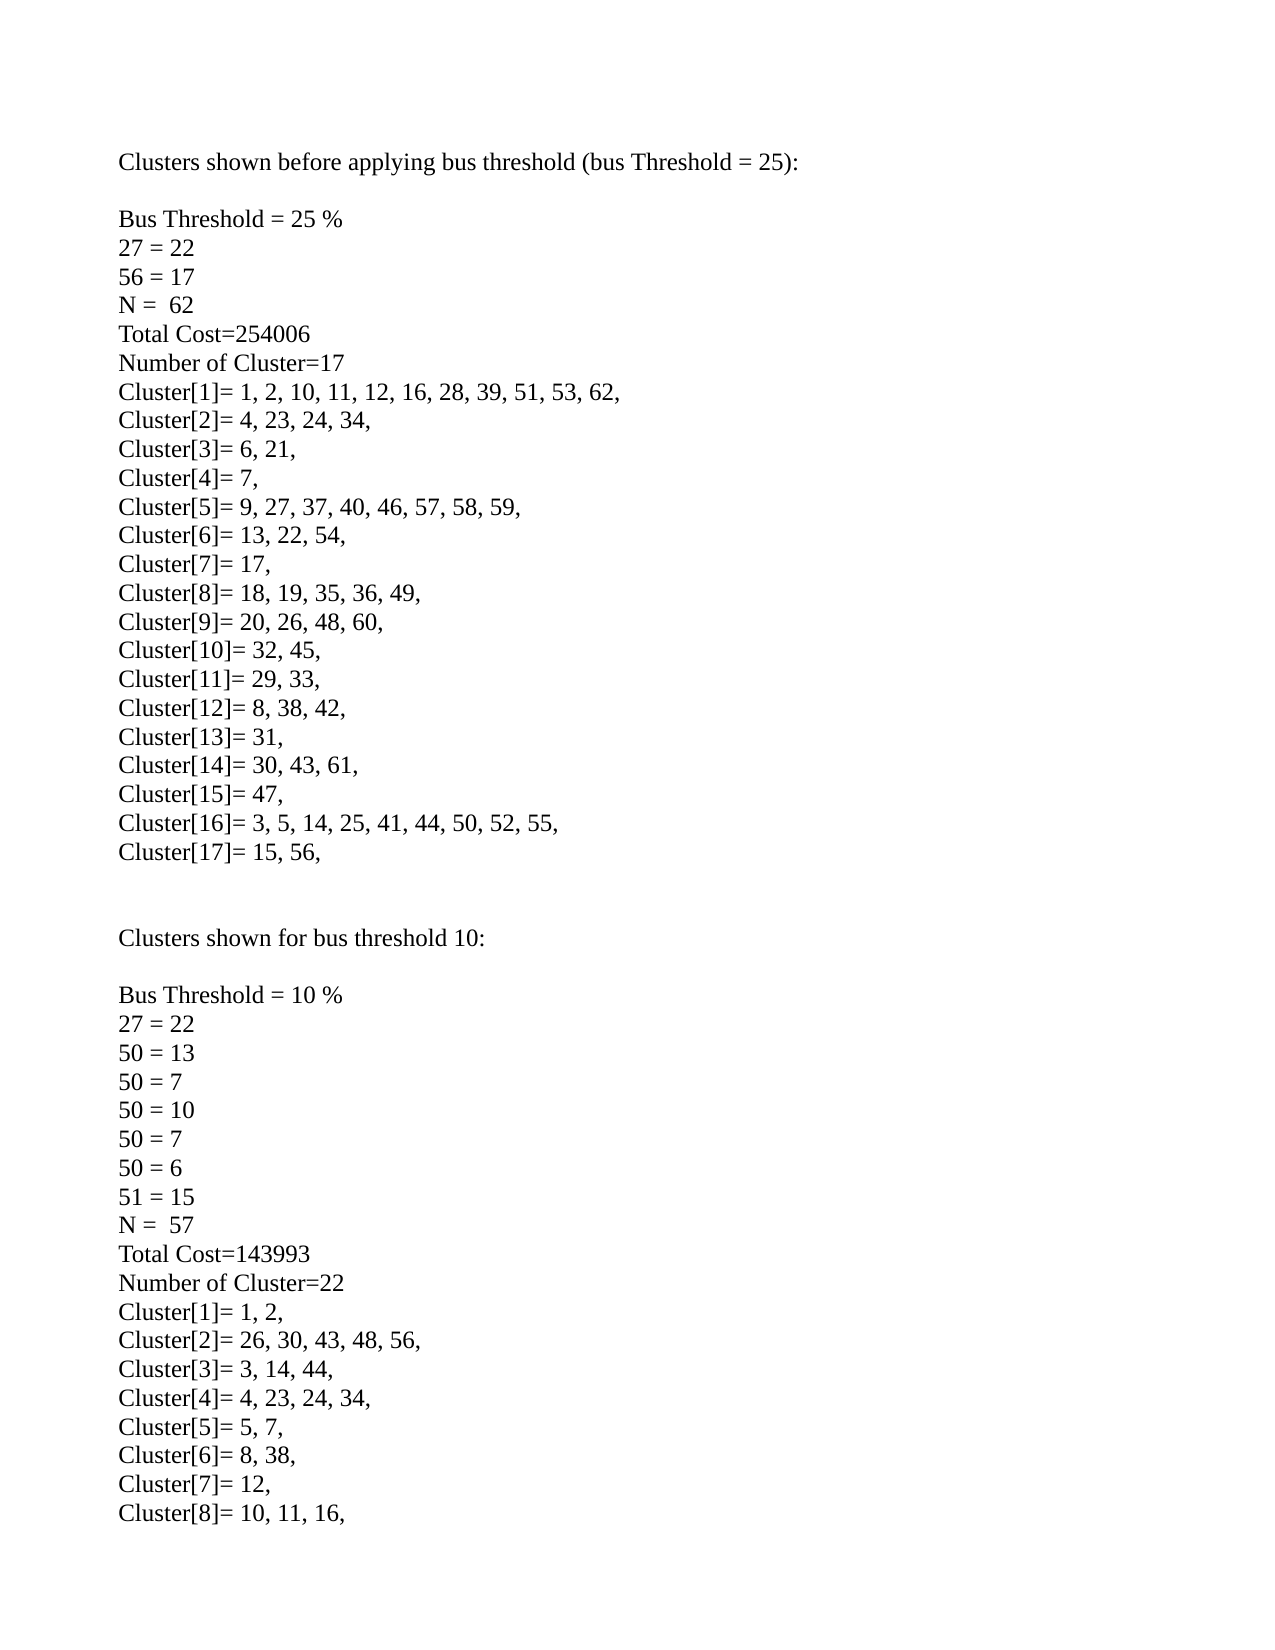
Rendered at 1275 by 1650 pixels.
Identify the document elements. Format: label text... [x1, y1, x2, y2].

text Cluster[1]= 1, 2, [118, 1297, 1157, 1326]
text Total Cost=143993 [118, 1239, 1157, 1268]
text Cluster[2]= 26, 30, 43, 48, 56, [118, 1326, 1157, 1354]
text N = 62 [118, 291, 1157, 319]
text N = 57 [118, 1211, 1157, 1239]
text Bus Threshold = 10 % [118, 981, 1157, 1009]
text Cluster[11]= 29, 33, [118, 664, 1157, 693]
text Cluster[3]= 6, 21, [118, 434, 1157, 463]
text Cluster[10]= 32, 45, [118, 636, 1157, 664]
text Cluster[2]= 4, 23, 24, 34, [118, 406, 1157, 434]
text Clusters shown for bus threshold 10: [118, 923, 1157, 952]
text 56 = 17 [118, 262, 1157, 291]
text 27 = 22 [118, 233, 1157, 262]
text Total Cost=254006 [118, 319, 1157, 348]
text Number of Cluster=17 [118, 348, 1157, 377]
text Cluster[12]= 8, 38, 42, [118, 693, 1157, 722]
text 51 = 15 [118, 1182, 1157, 1211]
text Cluster[17]= 15, 56, [118, 837, 1157, 866]
text Cluster[7]= 17, [118, 549, 1157, 578]
text Cluster[8]= 10, 11, 16, [118, 1498, 1157, 1527]
text 50 = 13 [118, 1038, 1157, 1067]
text Cluster[15]= 47, [118, 779, 1157, 808]
text 50 = 6 [118, 1153, 1157, 1182]
text Cluster[6]= 8, 38, [118, 1441, 1157, 1469]
text Bus Threshold = 25 % [118, 204, 1157, 233]
text Clusters shown before applying bus threshold (bus Threshold = 25): [118, 147, 1157, 176]
text Cluster[5]= 9, 27, 37, 40, 46, 57, 58, 59, [118, 492, 1157, 521]
text Cluster[14]= 30, 43, 61, [118, 751, 1157, 779]
text 50 = 7 [118, 1067, 1157, 1096]
text Cluster[9]= 20, 26, 48, 60, [118, 607, 1157, 636]
text Cluster[7]= 12, [118, 1469, 1157, 1498]
text Number of Cluster=22 [118, 1268, 1157, 1297]
text Cluster[4]= 7, [118, 463, 1157, 492]
text 50 = 7 [118, 1124, 1157, 1153]
text 27 = 22 [118, 1009, 1157, 1038]
text Cluster[1]= 1, 2, 10, 11, 12, 16, 28, 39, 51, 53, 62, [118, 377, 1157, 406]
text Cluster[3]= 3, 14, 44, [118, 1354, 1157, 1383]
text Cluster[4]= 4, 23, 24, 34, [118, 1383, 1157, 1412]
text 50 = 10 [118, 1096, 1157, 1124]
text Cluster[13]= 31, [118, 722, 1157, 751]
text Cluster[6]= 13, 22, 54, [118, 521, 1157, 549]
text Cluster[16]= 3, 5, 14, 25, 41, 44, 50, 52, 55, [118, 808, 1157, 837]
text Cluster[8]= 18, 19, 35, 36, 49, [118, 578, 1157, 607]
text Cluster[5]= 5, 7, [118, 1412, 1157, 1441]
